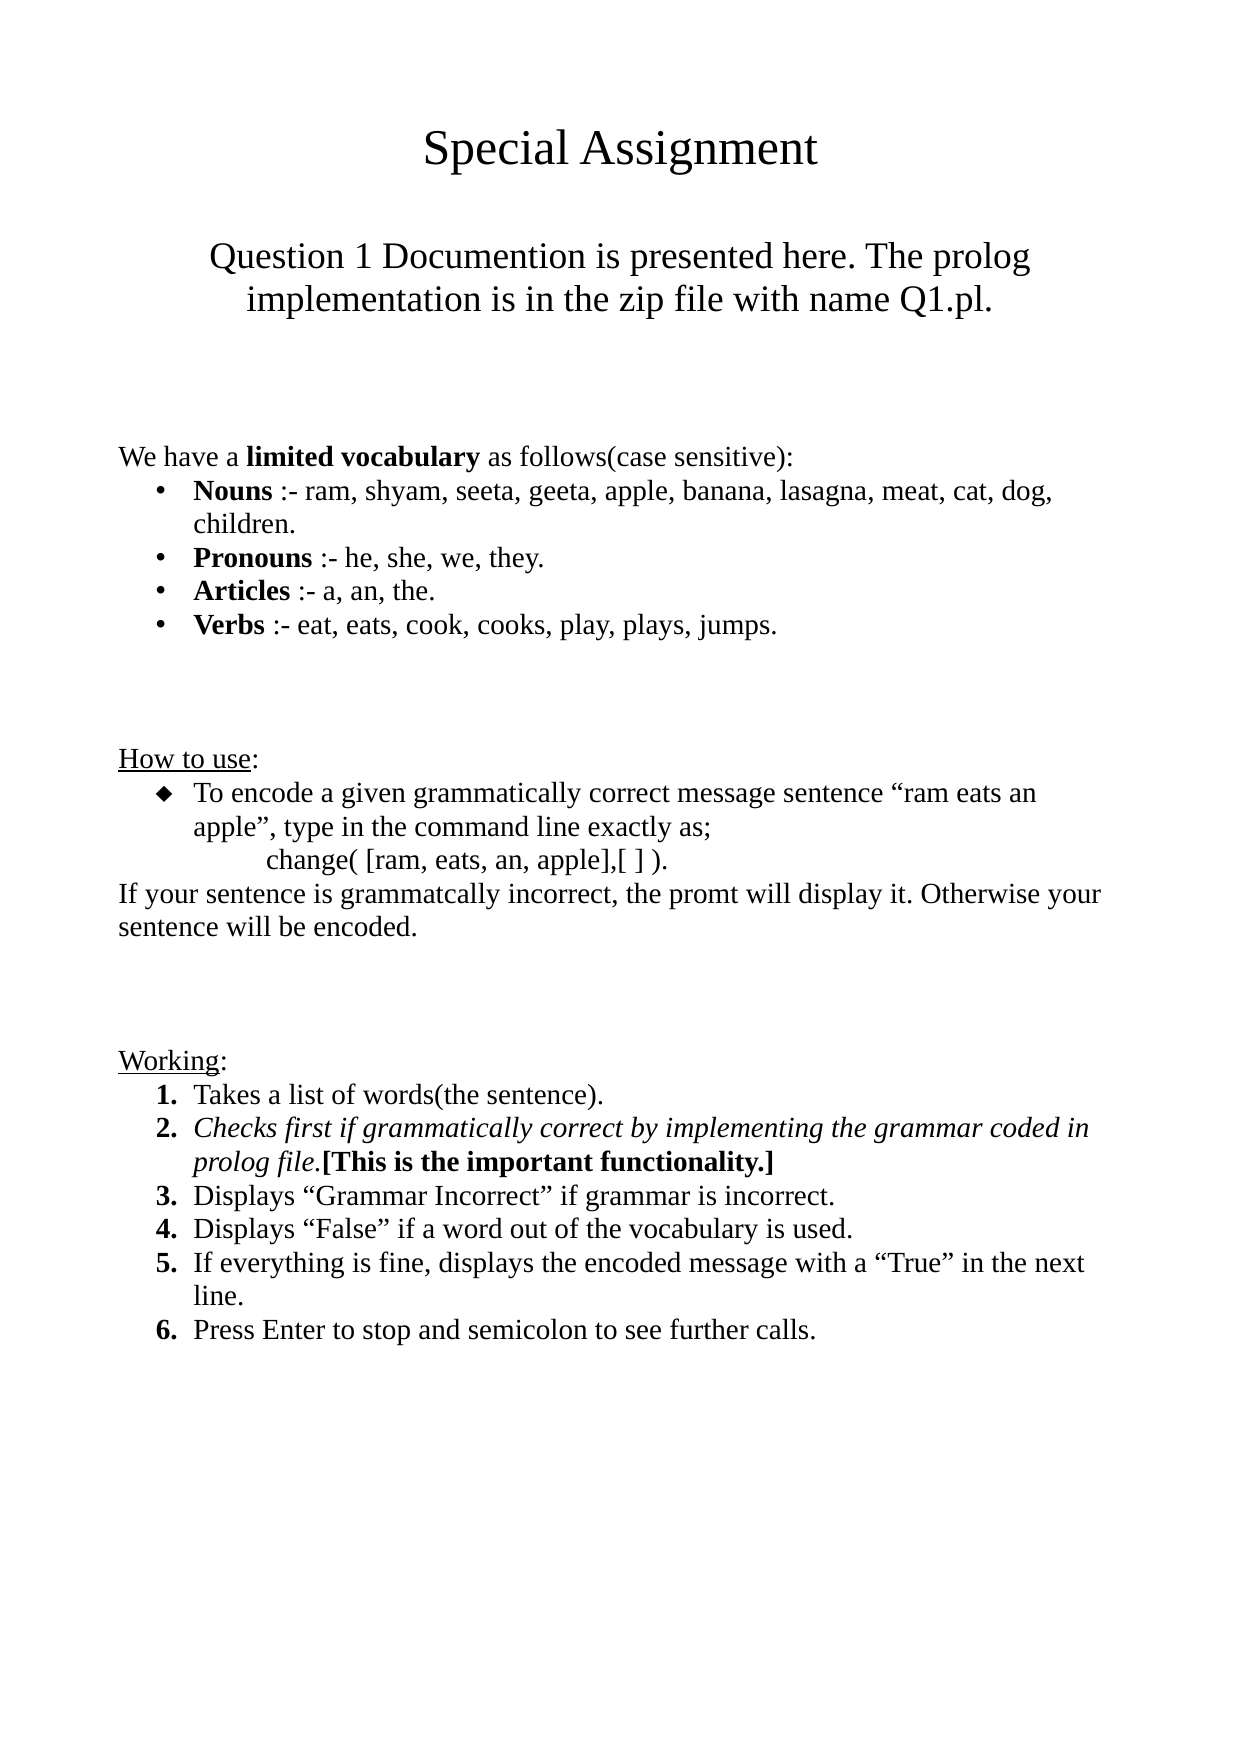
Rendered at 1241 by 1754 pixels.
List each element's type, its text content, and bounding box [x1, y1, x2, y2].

list Press Enter to stop and semicolon to see further calls. [156, 1312, 1122, 1345]
text Special Assignment [118, 118, 1122, 176]
list Checks first if grammatically correct by implementing the grammar coded in prolog file.[This is the important functionality.] [156, 1111, 1122, 1178]
text change( [ram, eats, an, apple],[ ] ). [118, 842, 1122, 876]
text How to use: [118, 741, 1122, 775]
list If everything is fine, displays the encoded message with a “True” in the next line. [156, 1245, 1122, 1312]
text Question 1 Documention is presented here. The prolog implementation is in the zip file with name Q1.pl. [118, 233, 1122, 319]
list Takes a list of words(the sentence). [156, 1077, 1122, 1111]
text We have a limited vocabulary as follows(case sensitive): [118, 439, 1122, 473]
list To encode a given grammatically correct message sentence “ram eats an apple”, type in the command line exactly as; [156, 775, 1122, 842]
list Articles :- a, an, the. [156, 573, 1122, 607]
text If your sentence is grammatcally incorrect, the promt will display it. Otherwise your sentence will be encoded. [118, 876, 1122, 943]
list Displays “False” if a word out of the vocabulary is used. [156, 1211, 1122, 1245]
list Verbs :- eat, eats, cook, cooks, play, plays, jumps. [156, 607, 1122, 641]
list Pronouns :- he, she, we, they. [156, 540, 1122, 573]
text Working: [118, 1043, 1122, 1077]
list Nouns :- ram, shyam, seeta, geeta, apple, banana, lasagna, meat, cat, dog, children. [156, 473, 1122, 540]
list Displays “Grammar Incorrect” if grammar is incorrect. [156, 1178, 1122, 1211]
